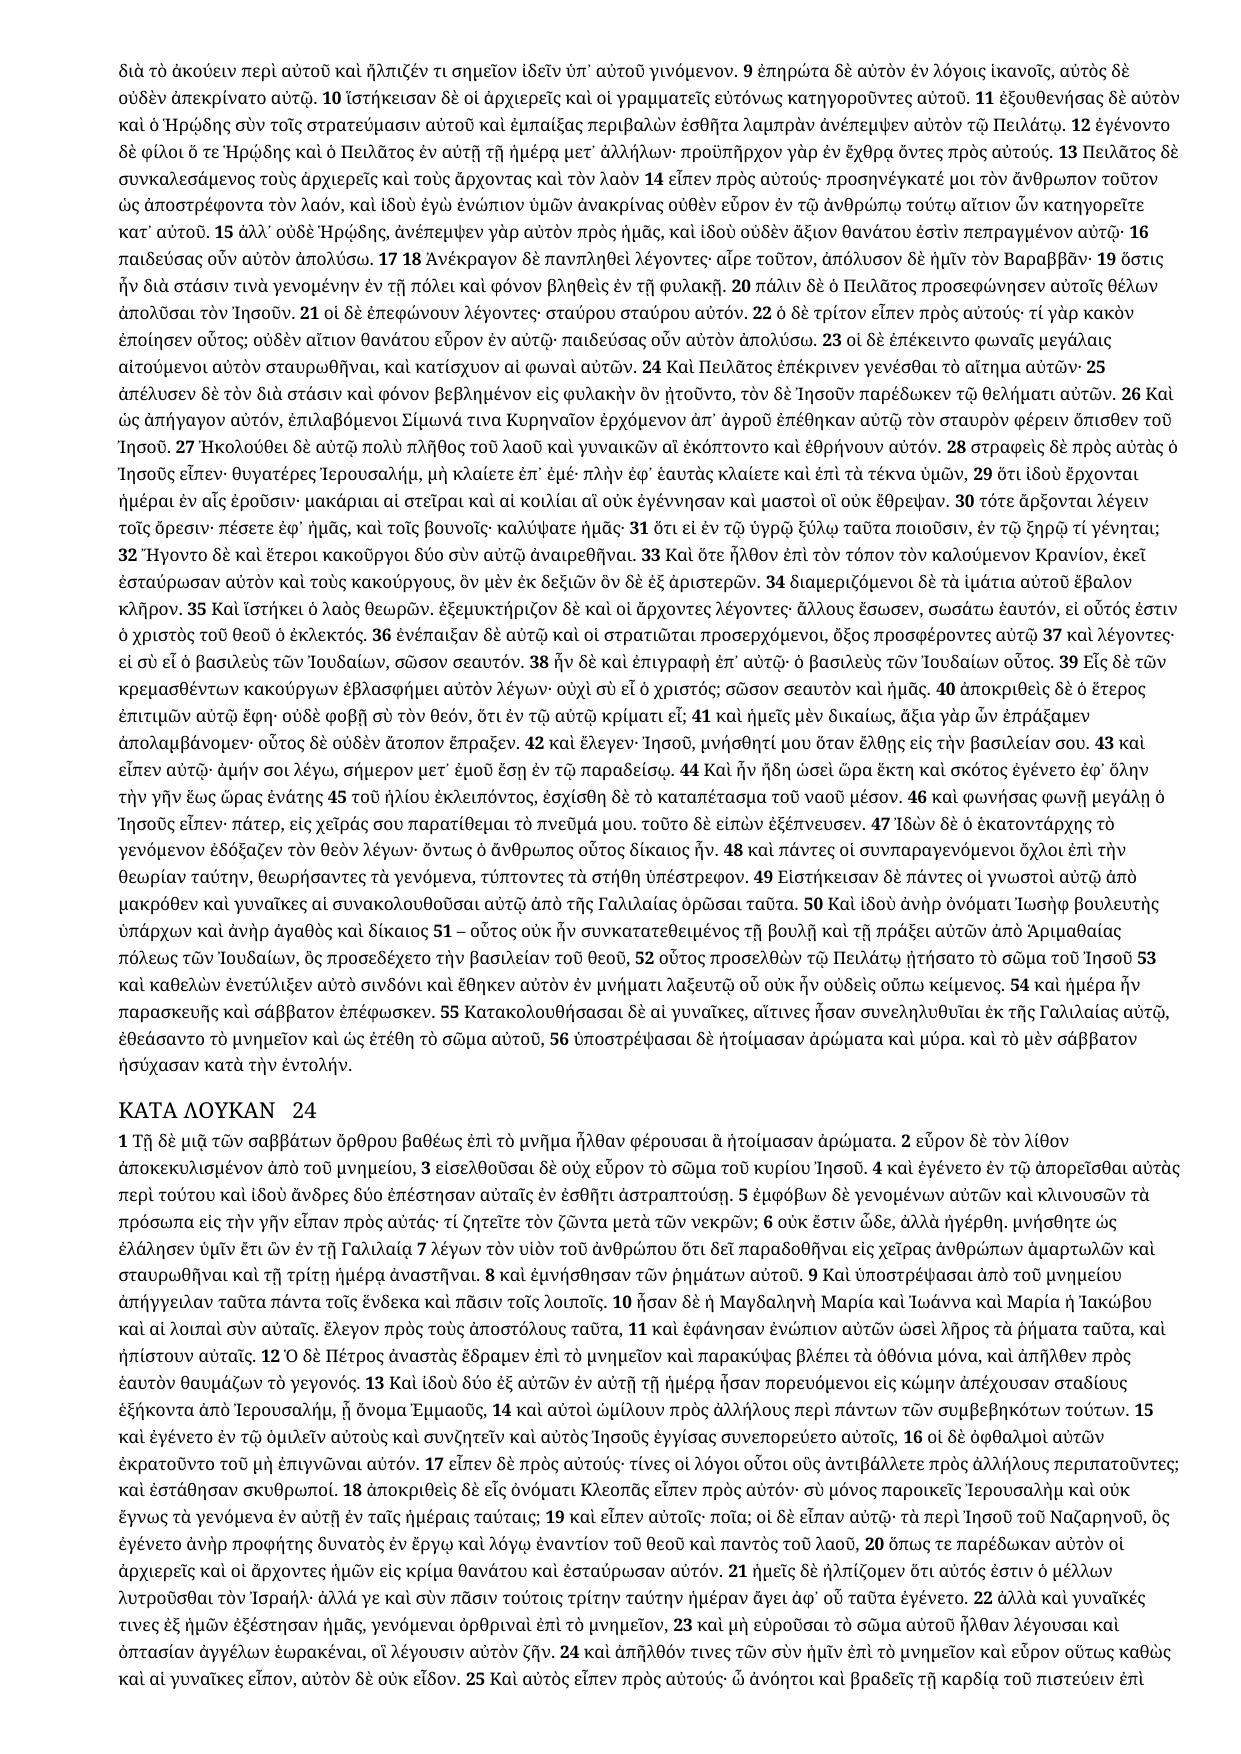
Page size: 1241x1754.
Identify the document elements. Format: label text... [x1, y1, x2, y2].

text ΚΑΤΑ ΛΟΥΚΑΝ 24 [118, 1095, 1181, 1125]
text διὰ τὸ ἀκούειν περὶ αὐτοῦ καὶ ἤλπιζέν τι σημεῖον ἰδεῖν ὑπ᾽ αὐτοῦ γινόμενον. 9 ἐπηρώτα δὲ αὐτὸν ἐν λόγοις ἱκανοῖς, αὐτὸς δὲ οὐδὲν ἀπεκρίνατο αὐτῷ. 10 ἵστήκεισαν δὲ οἱ ἀρχιερεῖς καὶ οἱ γραμματεῖς εὐτόνως κατηγοροῦντες αὐτοῦ. 11 ἐξουθενήσας δὲ αὐτὸν καὶ ὁ Ἡρῴδης σὺν τοῖς στρατεύμασιν αὐτοῦ καὶ ἐμπαίξας περιβαλὼν ἐσθῆτα λαμπρὰν ἀνέπεμψεν αὐτὸν τῷ Πειλάτῳ. 12 ἐγένοντο δὲ φίλοι ὅ τε Ἡρῴδης καὶ ὁ Πειλᾶτος ἐν αὐτῇ τῇ ἡμέρᾳ μετ᾽ ἀλλήλων· προϋπῆρχον γὰρ ἐν ἔχθρᾳ ὄντες πρὸς αὐτούς. 13 Πειλᾶτος δὲ συνκαλεσάμενος τοὺς ἀρχιερεῖς καὶ τοὺς ἄρχοντας καὶ τὸν λαὸν 14 εἶπεν πρὸς αὐτούς· προσηνέγκατέ μοι τὸν ἄνθρωπον τοῦτον ὡς ἀποστρέφοντα τὸν λαόν, καὶ ἰδοὺ ἐγὼ ἐνώπιον ὑμῶν ἀνακρίνας οὐθὲν εὗρον ἐν τῷ ἀνθρώπῳ τούτῳ αἴτιον ὧν κατηγορεῖτε κατ᾽ αὐτοῦ. 15 ἀλλ᾽ οὐδὲ Ἡρῴδης, ἀνέπεμψεν γὰρ αὐτὸν πρὸς ἡμᾶς, καὶ ἰδοὺ οὐδὲν ἄξιον θανάτου ἐστὶν πεπραγμένον αὐτῷ· 16 παιδεύσας οὖν αὐτὸν ἀπολύσω. 17 18 Ἀνέκραγον δὲ πανπληθεὶ λέγοντες· αἶρε τοῦτον, ἀπόλυσον δὲ ἡμῖν τὸν Βαραββᾶν· 19 ὅστις ἦν διὰ στάσιν τινὰ γενομένην ἐν τῇ πόλει καὶ φόνον βληθεὶς ἐν τῇ φυλακῇ. 20 πάλιν δὲ ὁ Πειλᾶτος προσεφώνησεν αὐτοῖς θέλων ἀπολῦσαι τὸν Ἰησοῦν. 21 οἱ δὲ ἐπεφώνουν λέγοντες· σταύρου σταύρου αὐτόν. 22 ὁ δὲ τρίτον εἶπεν πρὸς αὐτούς· τί γὰρ κακὸν ἐποίησεν οὗτος; οὐδὲν αἴτιον θανάτου εὗρον ἐν αὐτῷ· παιδεύσας οὖν αὐτὸν ἀπολύσω. 23 οἱ δὲ ἐπέκειντο φωναῖς μεγάλαις αἰτούμενοι αὐτὸν σταυρωθῆναι, καὶ κατίσχυον αἱ φωναὶ αὐτῶν. 24 Καὶ Πειλᾶτος ἐπέκρινεν γενέσθαι τὸ αἴτημα αὐτῶν· 25 ἀπέλυσεν δὲ τὸν διὰ στάσιν καὶ φόνον βεβλημένον εἰς φυλακὴν ὃν ᾐτοῦντο, τὸν δὲ Ἰησοῦν παρέδωκεν τῷ θελήματι αὐτῶν. 26 Καὶ ὡς ἀπήγαγον αὐτόν, ἐπιλαβόμενοι Σίμωνά τινα Κυρηναῖον ἐρχόμενον ἀπ᾽ ἀγροῦ ἐπέθηκαν αὐτῷ τὸν σταυρὸν φέρειν ὄπισθεν τοῦ Ἰησοῦ. 27 Ἠκολούθει δὲ αὐτῷ πολὺ πλῆθος τοῦ λαοῦ καὶ γυναικῶν αἳ ἐκόπτοντο καὶ ἐθρήνουν αὐτόν. 28 στραφεὶς δὲ πρὸς αὐτὰς ὁ Ἰησοῦς εἶπεν· θυγατέρες Ἰερουσαλήμ, μὴ κλαίετε ἐπ᾽ ἐμέ· πλὴν ἐφ᾽ ἑαυτὰς κλαίετε καὶ ἐπὶ τὰ τέκνα ὑμῶν, 29 ὅτι ἰδοὺ ἔρχονται ἡμέραι ἐν αἷς ἐροῦσιν· μακάριαι αἱ στεῖραι καὶ αἱ κοιλίαι αἳ οὐκ ἐγέννησαν καὶ μαστοὶ οἳ οὐκ ἔθρεψαν. 30 τότε ἄρξονται λέγειν τοῖς ὄρεσιν· πέσετε ἐφ᾽ ἡμᾶς, καὶ τοῖς βουνοῖς· καλύψατε ἡμᾶς· 31 ὅτι εἰ ἐν τῷ ὑγρῷ ξύλῳ ταῦτα ποιοῦσιν, ἐν τῷ ξηρῷ τί γένηται; 32 Ἤγοντο δὲ καὶ ἕτεροι κακοῦργοι δύο σὺν αὐτῷ ἀναιρεθῆναι. 33 Καὶ ὅτε ἦλθον ἐπὶ τὸν τόπον τὸν καλούμενον Κρανίον, ἐκεῖ ἐσταύρωσαν αὐτὸν καὶ τοὺς κακούργους, ὃν μὲν ἐκ δεξιῶν ὃν δὲ ἐξ ἀριστερῶν. 34 διαμεριζόμενοι δὲ τὰ ἱμάτια αὐτοῦ ἔβαλον κλῆρον. 35 Καὶ ἵστήκει ὁ λαὸς θεωρῶν. ἐξεμυκτήριζον δὲ καὶ οἱ ἄρχοντες λέγοντες· ἄλλους ἔσωσεν, σωσάτω ἑαυτόν, εἰ οὗτός ἐστιν ὁ χριστὸς τοῦ θεοῦ ὁ ἐκλεκτός. 36 ἐνέπαιξαν δὲ αὐτῷ καὶ οἱ στρατιῶται προσερχόμενοι, ὄξος προσφέροντες αὐτῷ 37 καὶ λέγοντες· εἰ σὺ εἶ ὁ βασιλεὺς τῶν Ἰουδαίων, σῶσον σεαυτόν. 38 ἦν δὲ καὶ ἐπιγραφὴ ἐπ᾽ αὐτῷ· ὁ βασιλεὺς τῶν Ἰουδαίων οὗτος. 39 Εἷς δὲ τῶν κρεμασθέντων κακούργων ἐβλασφήμει αὐτὸν λέγων· οὐχὶ σὺ εἶ ὁ χριστός; σῶσον σεαυτὸν καὶ ἡμᾶς. 40 ἀποκριθεὶς δὲ ὁ ἕτερος ἐπιτιμῶν αὐτῷ ἔφη· οὐδὲ φοβῇ σὺ τὸν θεόν, ὅτι ἐν τῷ αὐτῷ κρίματι εἶ; 41 καὶ ἡμεῖς μὲν δικαίως, ἄξια γὰρ ὧν ἐπράξαμεν ἀπολαμβάνομεν· οὗτος δὲ οὐδὲν ἄτοπον ἔπραξεν. 42 καὶ ἔλεγεν· Ἰησοῦ, μνήσθητί μου ὅταν ἔλθῃς εἰς τὴν βασιλείαν σου. 43 καὶ εἶπεν αὐτῷ· ἀμήν σοι λέγω, σήμερον μετ᾽ ἐμοῦ ἔσῃ ἐν τῷ παραδείσῳ. 44 Καὶ ἦν ἤδη ὡσεὶ ὥρα ἕκτη καὶ σκότος ἐγένετο ἐφ᾽ ὅλην τὴν γῆν ἕως ὥρας ἐνάτης 45 τοῦ ἡλίου ἐκλειπόντος, ἐσχίσθη δὲ τὸ καταπέτασμα τοῦ ναοῦ μέσον. 46 καὶ φωνήσας φωνῇ μεγάλῃ ὁ Ἰησοῦς εἶπεν· πάτερ, εἰς χεῖράς σου παρατίθεμαι τὸ πνεῦμά μου. τοῦτο δὲ εἰπὼν ἐξέπνευσεν. 47 Ἰδὼν δὲ ὁ ἑκατοντάρχης τὸ γενόμενον ἐδόξαζεν τὸν θεὸν λέγων· ὄντως ὁ ἄνθρωπος οὗτος δίκαιος ἦν. 48 καὶ πάντες οἱ συνπαραγενόμενοι ὄχλοι ἐπὶ τὴν θεωρίαν ταύτην, θεωρήσαντες τὰ γενόμενα, τύπτοντες τὰ στήθη ὑπέστρεφον. 49 Εἱστήκεισαν δὲ πάντες οἱ γνωστοὶ αὐτῷ ἀπὸ μακρόθεν καὶ γυναῖκες αἱ συνακολουθοῦσαι αὐτῷ ἀπὸ τῆς Γαλιλαίας ὁρῶσαι ταῦτα. 50 Καὶ ἰδοὺ ἀνὴρ ὀνόματι Ἰωσὴφ βουλευτὴς ὑπάρχων καὶ ἀνὴρ ἀγαθὸς καὶ δίκαιος 51 – οὗτος οὐκ ἦν συνκατατεθειμένος τῇ βουλῇ καὶ τῇ πράξει αὐτῶν ἀπὸ Ἁριμαθαίας πόλεως τῶν Ἰουδαίων, ὃς προσεδέχετο τὴν βασιλείαν τοῦ θεοῦ, 52 οὗτος προσελθὼν τῷ Πειλάτῳ ᾐτήσατο τὸ σῶμα τοῦ Ἰησοῦ 53 καὶ καθελὼν ἐνετύλιξεν αὐτὸ σινδόνι καὶ ἔθηκεν αὐτὸν ἐν μνήματι λαξευτῷ οὗ οὐκ ἦν οὐδεὶς οὔπω κείμενος. 54 καὶ ἡμέρα ἦν παρασκευῆς καὶ σάββατον ἐπέφωσκεν. 55 Κατακολουθήσασαι δὲ αἱ γυναῖκες, αἵτινες ἦσαν συνεληλυθυῖαι ἐκ τῆς Γαλιλαίας αὐτῷ, ἐθεάσαντο τὸ μνημεῖον καὶ ὡς ἐτέθη τὸ σῶμα αὐτοῦ, 56 ὑποστρέψασαι δὲ ἡτοίμασαν ἀρώματα καὶ μύρα. καὶ τὸ μὲν σάββατον ἡσύχασαν κατὰ τὴν ἐντολήν. [118, 59, 1181, 1077]
text 1 Τῇ δὲ μιᾷ τῶν σαββάτων ὄρθρου βαθέως ἐπὶ τὸ μνῆμα ἦλθαν φέρουσαι ἃ ἡτοίμασαν ἀρώματα. 2 εὗρον δὲ τὸν λίθον ἀποκεκυλισμένον ἀπὸ τοῦ μνημείου, 3 εἰσελθοῦσαι δὲ οὐχ εὗρον τὸ σῶμα τοῦ κυρίου Ἰησοῦ. 4 καὶ ἐγένετο ἐν τῷ ἀπορεῖσθαι αὐτὰς περὶ τούτου καὶ ἰδοὺ ἄνδρες δύο ἐπέστησαν αὐταῖς ἐν ἐσθῆτι ἀστραπτούσῃ. 5 ἐμφόβων δὲ γενομένων αὐτῶν καὶ κλινουσῶν τὰ πρόσωπα εἰς τὴν γῆν εἶπαν πρὸς αὐτάς· τί ζητεῖτε τὸν ζῶντα μετὰ τῶν νεκρῶν; 6 οὐκ ἔστιν ὧδε, ἀλλὰ ἠγέρθη. μνήσθητε ὡς ἐλάλησεν ὑμῖν ἔτι ὢν ἐν τῇ Γαλιλαίᾳ 7 λέγων τὸν υἱὸν τοῦ ἀνθρώπου ὅτι δεῖ παραδοθῆναι εἰς χεῖρας ἀνθρώπων ἁμαρτωλῶν καὶ σταυρωθῆναι καὶ τῇ τρίτῃ ἡμέρᾳ ἀναστῆναι. 8 καὶ ἐμνήσθησαν τῶν ῥημάτων αὐτοῦ. 9 Καὶ ὑποστρέψασαι ἀπὸ τοῦ μνημείου ἀπήγγειλαν ταῦτα πάντα τοῖς ἕνδεκα καὶ πᾶσιν τοῖς λοιποῖς. 10 ἦσαν δὲ ἡ Μαγδαληνὴ Μαρία καὶ Ἰωάννα καὶ Μαρία ἡ Ἰακώβου καὶ αἱ λοιπαὶ σὺν αὐταῖς. ἔλεγον πρὸς τοὺς ἀποστόλους ταῦτα, 11 καὶ ἐφάνησαν ἐνώπιον αὐτῶν ὡσεὶ λῆρος τὰ ῥήματα ταῦτα, καὶ ἠπίστουν αὐταῖς. 12 Ὁ δὲ Πέτρος ἀναστὰς ἔδραμεν ἐπὶ τὸ μνημεῖον καὶ παρακύψας βλέπει τὰ ὀθόνια μόνα, καὶ ἀπῆλθεν πρὸς ἑαυτὸν θαυμάζων τὸ γεγονός. 13 Καὶ ἰδοὺ δύο ἐξ αὐτῶν ἐν αὐτῇ τῇ ἡμέρᾳ ἦσαν πορευόμενοι εἰς κώμην ἀπέχουσαν σταδίους ἑξήκοντα ἀπὸ Ἰερουσαλήμ, ᾗ ὄνομα Ἐμμαοῦς, 14 καὶ αὐτοὶ ὡμίλουν πρὸς ἀλλήλους περὶ πάντων τῶν συμβεβηκότων τούτων. 15 καὶ ἐγένετο ἐν τῷ ὁμιλεῖν αὐτοὺς καὶ συνζητεῖν καὶ αὐτὸς Ἰησοῦς ἐγγίσας συνεπορεύετο αὐτοῖς, 16 οἱ δὲ ὀφθαλμοὶ αὐτῶν ἐκρατοῦντο τοῦ μὴ ἐπιγνῶναι αὐτόν. 17 εἶπεν δὲ πρὸς αὐτούς· τίνες οἱ λόγοι οὗτοι οὓς ἀντιβάλλετε πρὸς ἀλλήλους περιπατοῦντες; καὶ ἐστάθησαν σκυθρωποί. 18 ἀποκριθεὶς δὲ εἷς ὀνόματι Κλεοπᾶς εἶπεν πρὸς αὐτόν· σὺ μόνος παροικεῖς Ἰερουσαλὴμ καὶ οὐκ ἔγνως τὰ γενόμενα ἐν αὐτῇ ἐν ταῖς ἡμέραις ταύταις; 19 καὶ εἶπεν αὐτοῖς· ποῖα; οἱ δὲ εἶπαν αὐτῷ· τὰ περὶ Ἰησοῦ τοῦ Ναζαρηνοῦ, ὃς ἐγένετο ἀνὴρ προφήτης δυνατὸς ἐν ἔργῳ καὶ λόγῳ ἐναντίον τοῦ θεοῦ καὶ παντὸς τοῦ λαοῦ, 20 ὅπως τε παρέδωκαν αὐτὸν οἱ ἀρχιερεῖς καὶ οἱ ἄρχοντες ἡμῶν εἰς κρίμα θανάτου καὶ ἐσταύρωσαν αὐτόν. 21 ἡμεῖς δὲ ἠλπίζομεν ὅτι αὐτός ἐστιν ὁ μέλλων λυτροῦσθαι τὸν Ἰσραήλ· ἀλλά γε καὶ σὺν πᾶσιν τούτοις τρίτην ταύτην ἡμέραν ἄγει ἀφ᾽ οὗ ταῦτα ἐγένετο. 22 ἀλλὰ καὶ γυναῖκές τινες ἐξ ἡμῶν ἐξέστησαν ἡμᾶς, γενόμεναι ὀρθριναὶ ἐπὶ τὸ μνημεῖον, 23 καὶ μὴ εὑροῦσαι τὸ σῶμα αὐτοῦ ἦλθαν λέγουσαι καὶ ὀπτασίαν ἀγγέλων ἑωρακέναι, οἳ λέγουσιν αὐτὸν ζῆν. 24 καὶ ἀπῆλθόν τινες τῶν σὺν ἡμῖν ἐπὶ τὸ μνημεῖον καὶ εὗρον οὕτως καθὼς καὶ αἱ γυναῖκες εἶπον, αὐτὸν δὲ οὐκ εἶδον. 25 Καὶ αὐτὸς εἶπεν πρὸς αὐτούς· ὦ ἀνόητοι καὶ βραδεῖς τῇ καρδίᾳ τοῦ πιστεύειν ἐπὶ [118, 1129, 1181, 1690]
